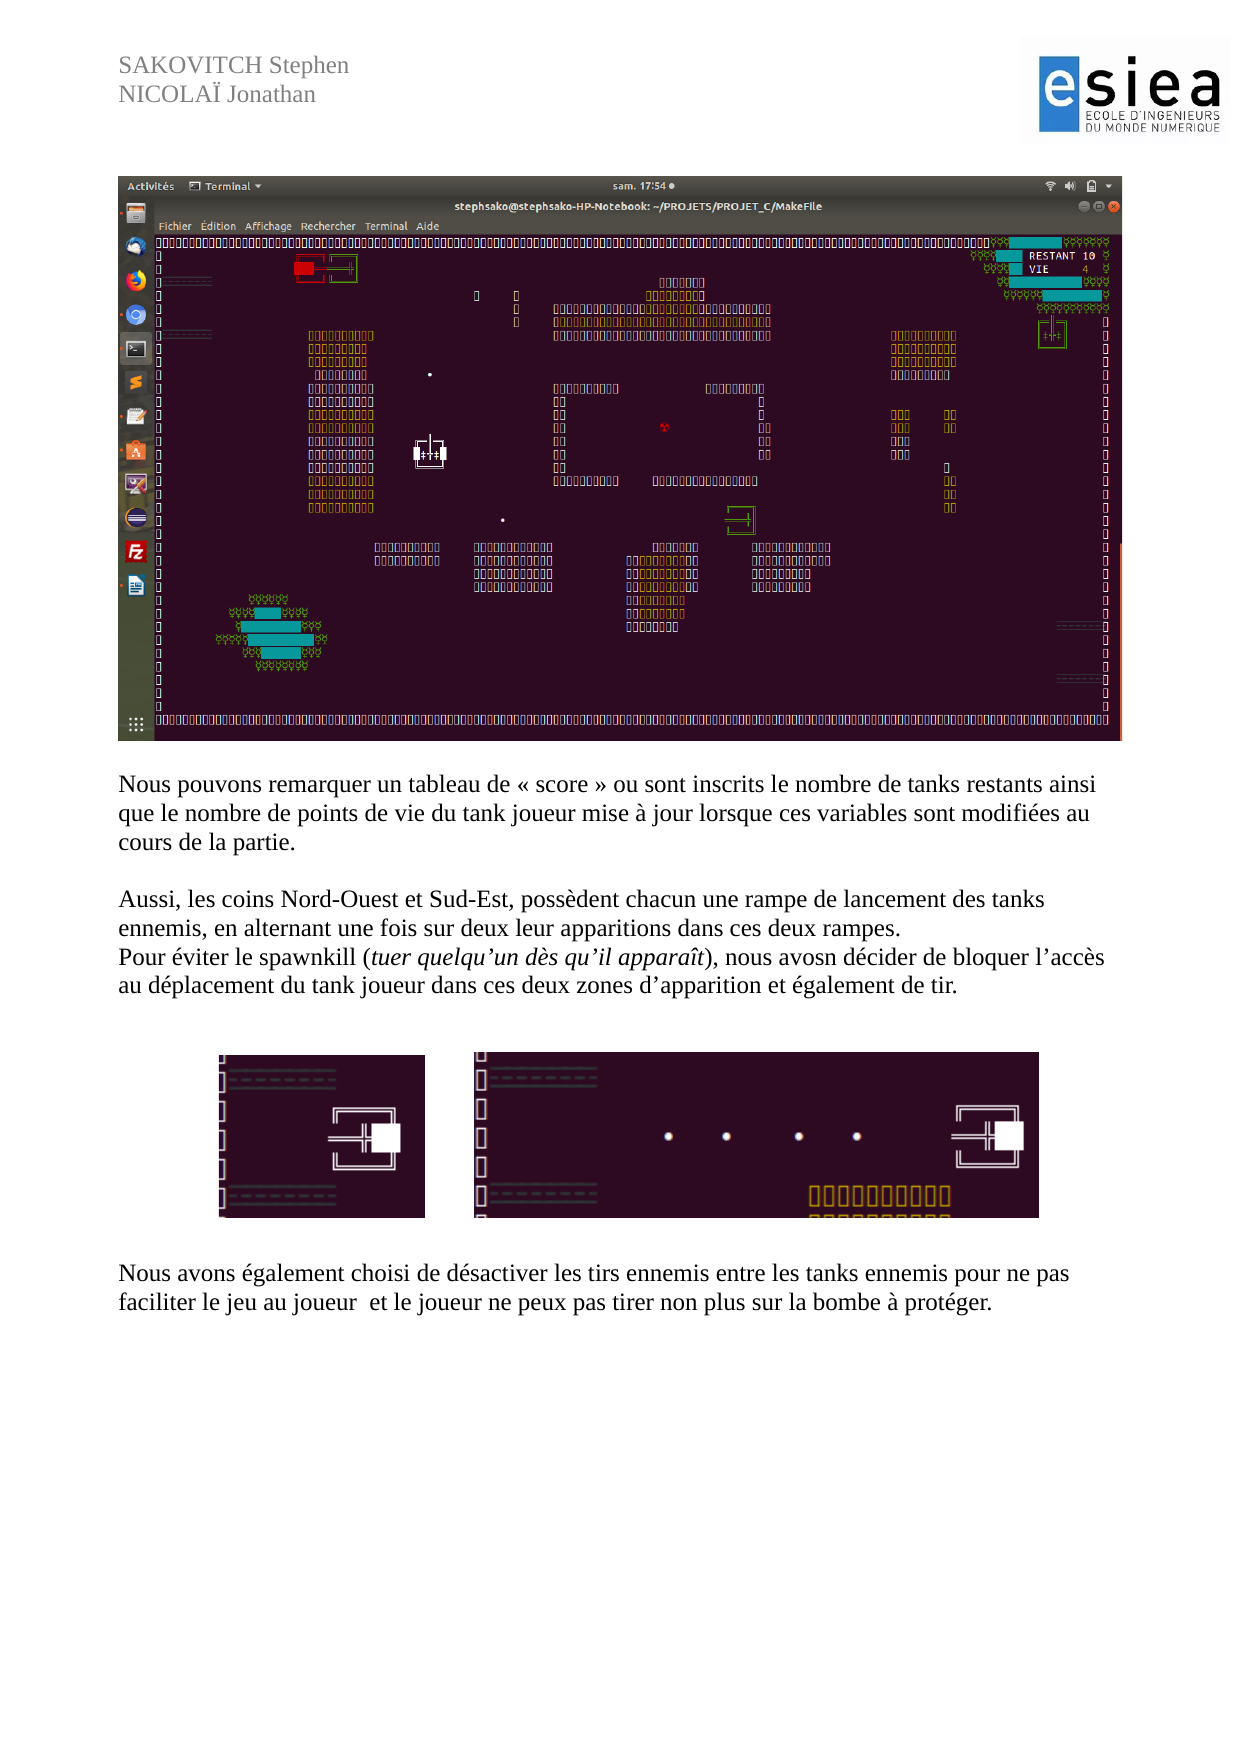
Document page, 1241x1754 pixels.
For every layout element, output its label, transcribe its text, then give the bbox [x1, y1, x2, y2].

text Aussi, les coins Nord-Ouest et Sud-Est, possèdent chacun une rampe de lancement des tanks ennemis, en alternant une fois sur deux leur apparitions dans ces deux rampes. [118, 884, 1122, 942]
text Pour éviter le spawnkill (tuer quelqu’un dès qu’il apparaît), nous avosn décider de bloquer l’accès au déplacement du tank joueur dans ces deux zones d’apparition et également de tir. [118, 942, 1122, 999]
text Nous avons également choisi de désactiver les tirs ennemis entre les tanks ennemis pour ne pas faciliter le jeu au joueur et le joueur ne peux pas tirer non plus sur la bombe à protéger. [118, 1258, 1122, 1316]
picture [118, 176, 1123, 741]
text Nous pouvons remarquer un tableau de « score » ou sont inscrits le nombre de tanks restants ainsi que le nombre de points de vie du tank joueur mise à jour lorsque ces variables sont modifiées au cours de la partie. [118, 769, 1122, 856]
picture [1020, 37, 1231, 145]
picture [474, 1052, 531, 1190]
picture [218, 1055, 235, 1189]
